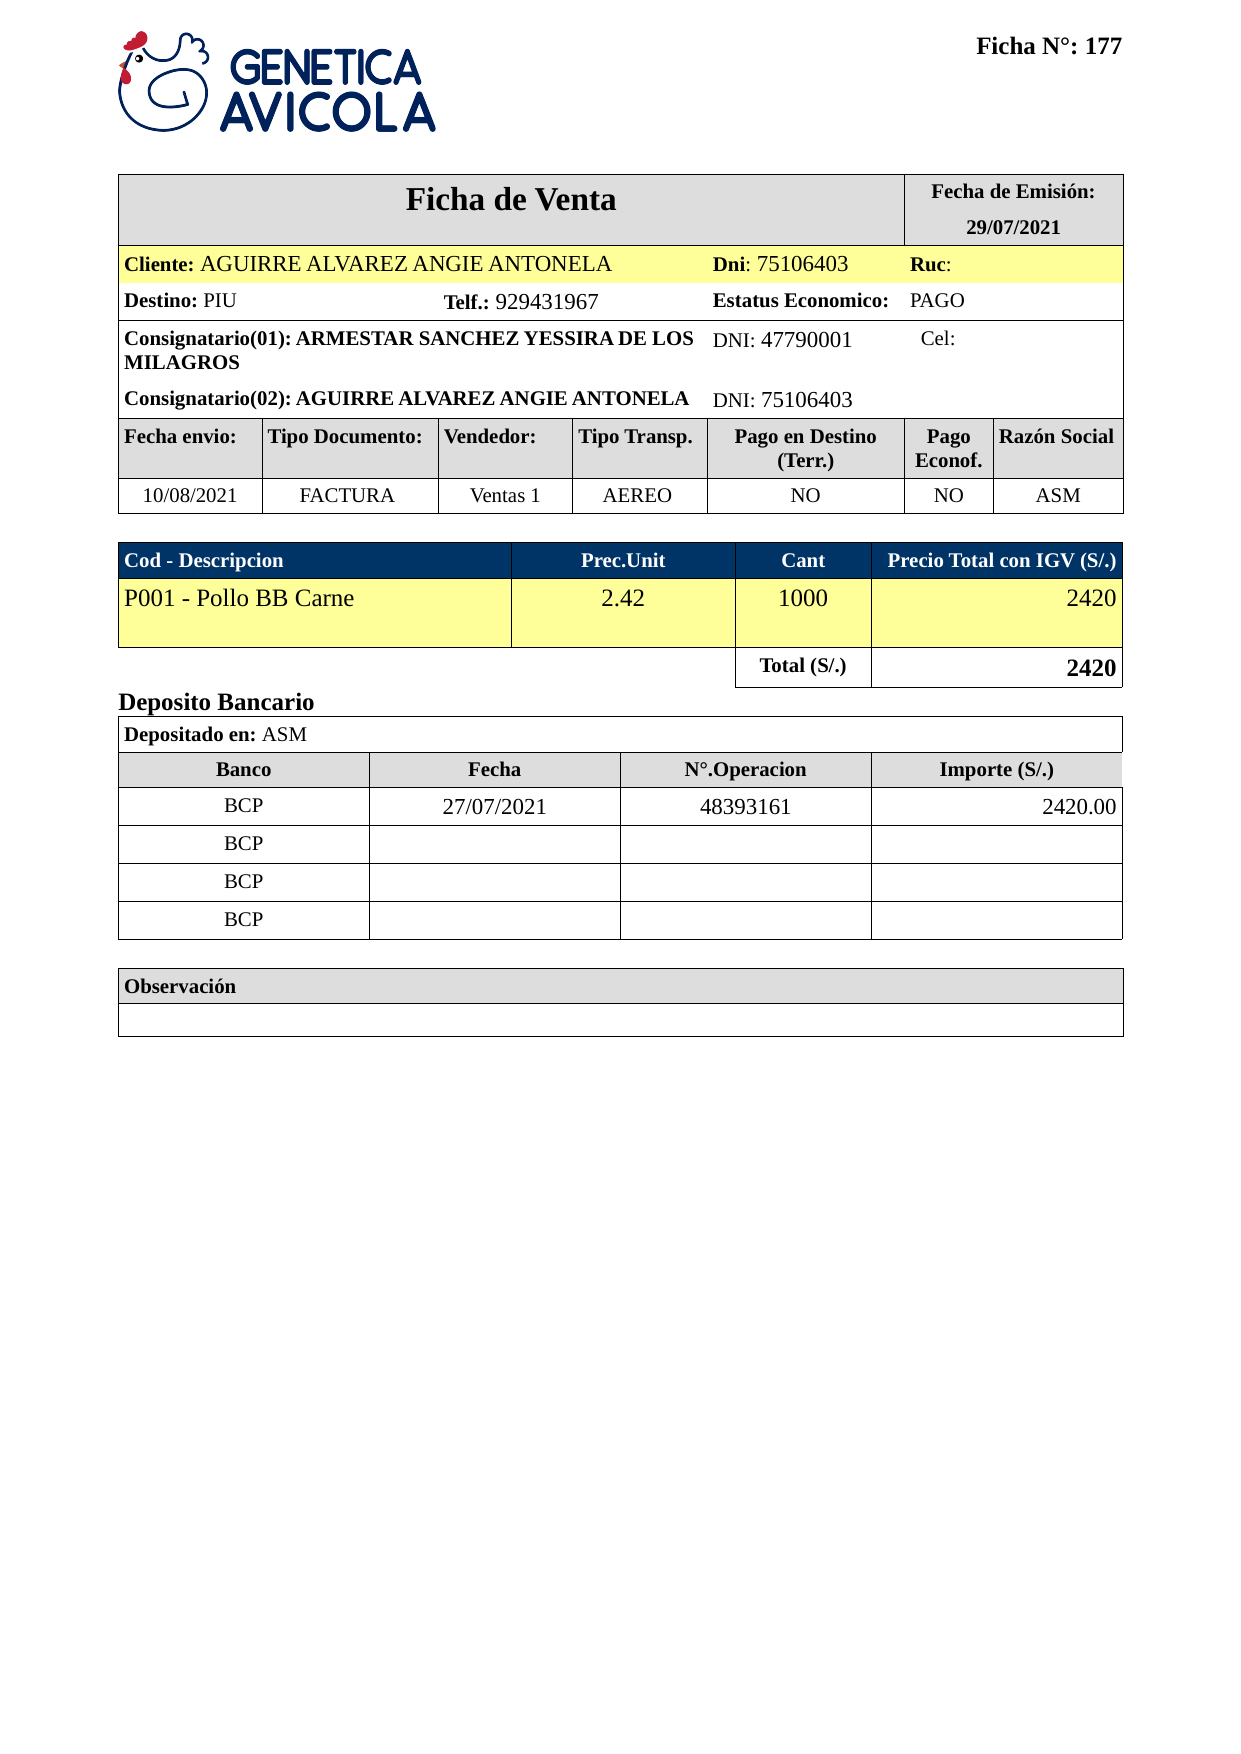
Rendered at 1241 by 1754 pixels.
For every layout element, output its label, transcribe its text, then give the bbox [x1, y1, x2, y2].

table_cell PAGO [904, 283, 1123, 320]
table_cell BCP [119, 826, 369, 863]
table_cell Cel: [915, 321, 1123, 380]
table_cell 2420.00 [872, 788, 1122, 825]
table_cell Tipo Documento: [263, 419, 438, 478]
table_header Observación [119, 969, 1123, 1003]
table_cell [370, 826, 620, 863]
table_cell [119, 1004, 1123, 1036]
text Deposito Bancario [118, 687, 1122, 716]
table_cell 27/07/2021 [370, 788, 620, 825]
table_cell Destino: PIU [119, 283, 438, 320]
table_cell [621, 902, 871, 939]
table_cell P001 - Pollo BB Carne [119, 579, 511, 647]
table_cell Telf.: 929431967 [438, 283, 707, 320]
table_cell 1000 [736, 579, 871, 647]
table_cell DNI: 75106403 [707, 380, 1123, 418]
table_header Cant [736, 543, 871, 578]
table_cell 10/08/2021 [119, 479, 262, 513]
table_cell Consignatario(01): ARMESTAR SANCHEZ YESSIRA DE LOS MILAGROS [119, 321, 707, 380]
table_header Prec.Unit [512, 543, 735, 578]
table_header Precio Total con IGV (S/.) [872, 543, 1122, 578]
table_cell BCP [119, 864, 369, 901]
table_header Ficha de Venta [119, 175, 904, 245]
table_cell Estatus Economico: [707, 283, 904, 320]
table_cell [872, 902, 1122, 939]
table_cell [370, 902, 620, 939]
table_cell Vendedor: [439, 419, 572, 478]
picture [118, 31, 436, 132]
table_cell 2.42 [512, 579, 735, 647]
table_header Depositado en: ASM [119, 717, 1122, 752]
table_cell [511, 648, 735, 687]
table_cell Dni: 75106403 [707, 246, 904, 283]
table_cell Pago en Destino (Terr.) [708, 419, 904, 478]
table_cell [370, 864, 620, 901]
table_cell ASM [994, 479, 1123, 513]
table_cell Ventas 1 [439, 479, 572, 513]
table_cell Consignatario(02): AGUIRRE ALVAREZ ANGIE ANTONELA [119, 380, 707, 418]
table_header Cod - Descripcion [119, 543, 511, 578]
table_cell FACTURA [263, 479, 438, 513]
table_cell Fecha envio: [119, 419, 262, 478]
table_cell DNI: 47790001 [707, 321, 915, 380]
table_cell BCP [119, 788, 369, 825]
table_cell Razón Social [994, 419, 1123, 478]
table_cell 2420 [872, 579, 1122, 647]
table_cell N°.Operacion [621, 753, 871, 787]
table_cell Pago Econof. [905, 419, 993, 478]
table_cell Importe (S/.) [872, 753, 1122, 787]
table_cell [621, 826, 871, 863]
table_cell AEREO [573, 479, 707, 513]
table_cell Fecha [370, 753, 620, 787]
table_header Fecha de Emisión: [905, 175, 1123, 209]
table_cell Total (S/.) [736, 648, 871, 687]
table_cell 48393161 [621, 788, 871, 825]
table_cell Tipo Transp. [573, 419, 707, 478]
table_cell NO [905, 479, 993, 513]
table_cell [872, 864, 1122, 901]
table_cell NO [708, 479, 904, 513]
table_cell [621, 864, 871, 901]
table_cell Cliente: AGUIRRE ALVAREZ ANGIE ANTONELA [119, 246, 707, 283]
table_cell 2420 [872, 648, 1122, 687]
table_cell BCP [119, 902, 369, 939]
table_cell Ruc: [904, 246, 1123, 283]
table_cell [872, 826, 1122, 863]
table_cell 29/07/2021 [905, 209, 1123, 245]
table_cell Banco [119, 753, 369, 787]
table_cell [118, 648, 511, 687]
